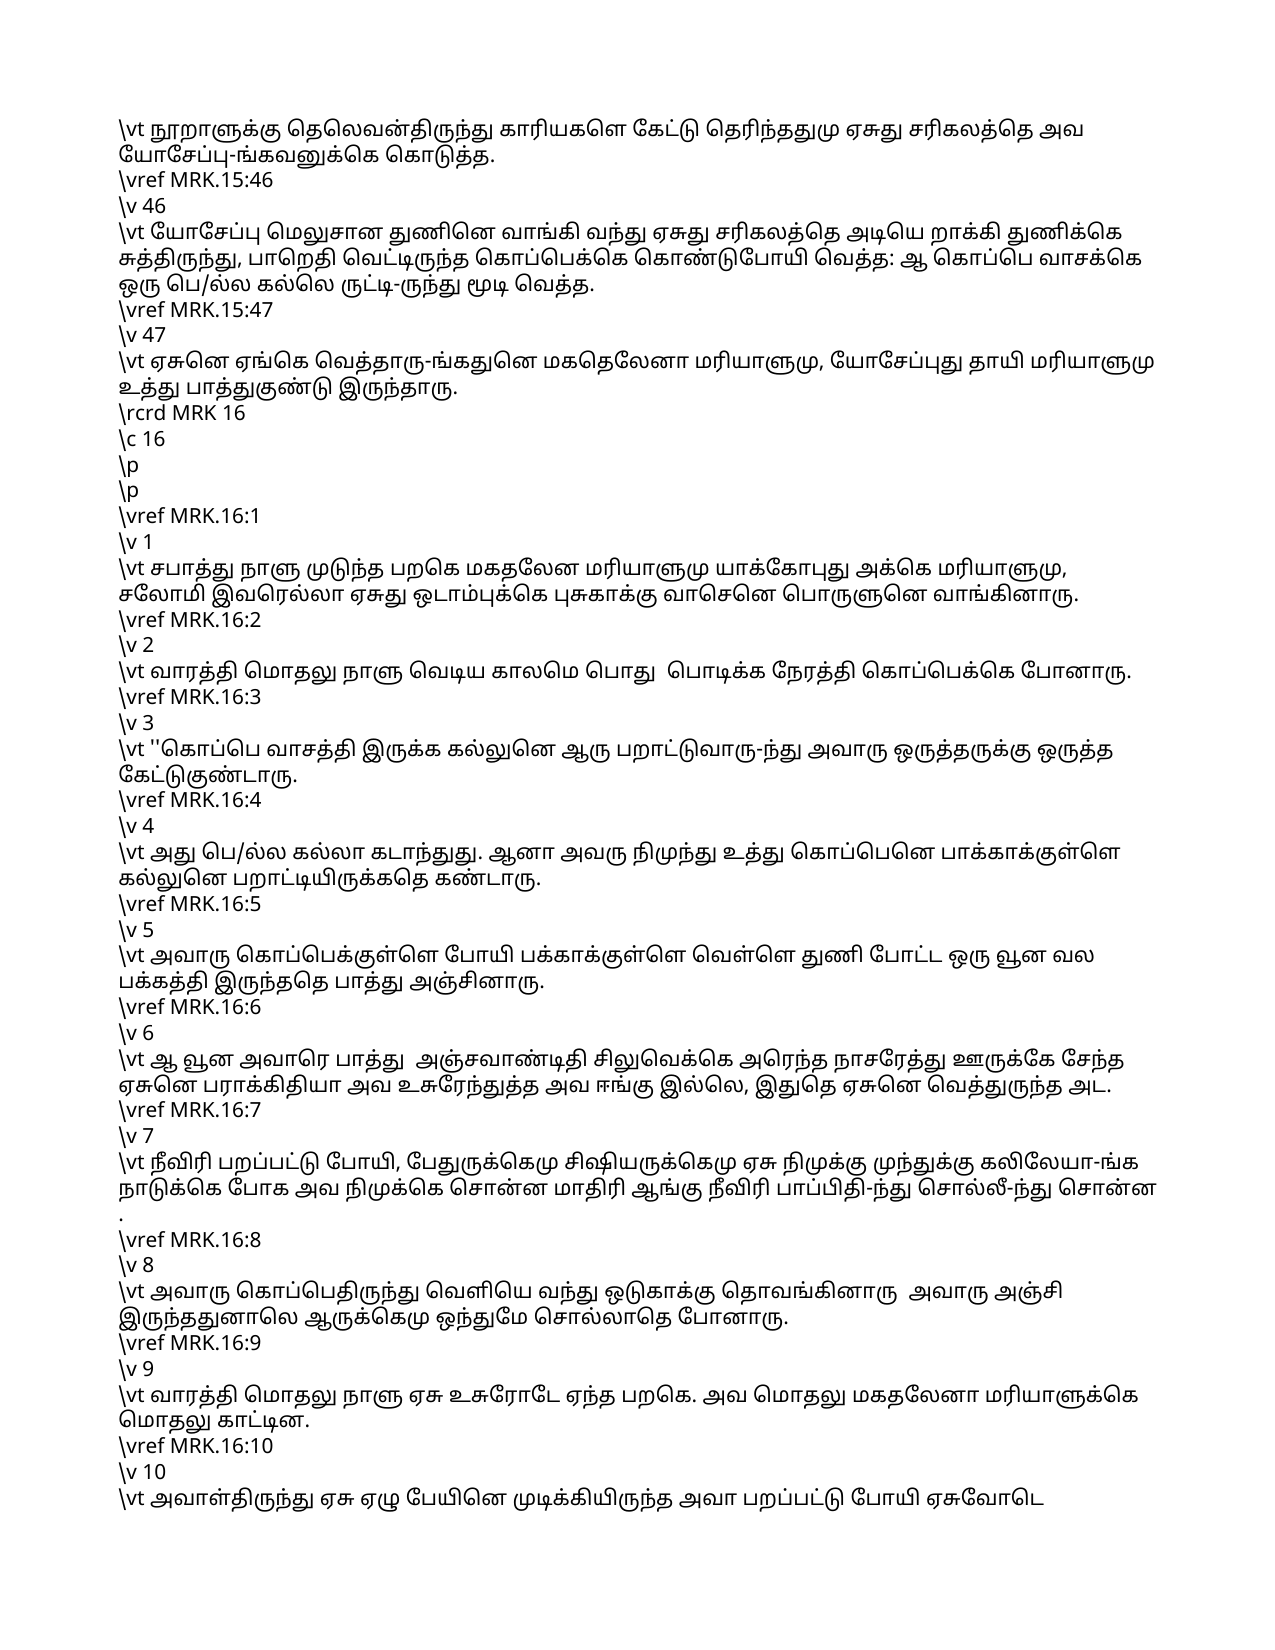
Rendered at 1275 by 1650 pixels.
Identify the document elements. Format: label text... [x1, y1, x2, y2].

text \v 4 [118, 816, 1157, 841]
text \vt ''கொப்பெ வாசத்தி இருக்க கல்லுனெ ஆரு பறாட்டுவாரு-ந்து அவாரு ஒருத்தருக்கு ஒருத்த கேட்டுகுண்டாரு. [118, 738, 1157, 790]
text \p [118, 480, 1157, 506]
text \v 6 [118, 1022, 1157, 1048]
text \vt அவாரு கொப்பெதிருந்து வெளியெ வந்து ஒடுகாக்கு தொவங்கினாரு அவாரு அஞ்சி இருந்ததுனாலெ ஆருக்கெமு ஒந்துமே சொல்லாதெ போனாரு. [118, 1281, 1157, 1332]
text \vref MRK.16:10 [118, 1436, 1157, 1461]
text \v 7 [118, 1126, 1157, 1151]
text \vref MRK.16:8 [118, 1229, 1157, 1255]
text \vref MRK.16:7 [118, 1100, 1157, 1126]
text \v 10 [118, 1461, 1157, 1487]
text \v 3 [118, 712, 1157, 738]
text \vt வாரத்தி மொதலு நாளு வெடிய காலமெ பொது பொடிக்க நேரத்தி கொப்பெக்கெ போனாரு. [118, 661, 1157, 686]
text \vt அவாள்திருந்து ஏசு ஏழு பேயினெ முடிக்கியிருந்த அவா பறப்பட்டு போயி ஏசுவோடெ [118, 1487, 1157, 1513]
text \vt சபாத்‍து நாளு முடுந்த பறகெ மகதலேன மரியாளுமு யாக்கோபுது அக்கெ மரியாளுமு, சலோமி இவரெல்லா ஏசுது ஒடாம்புக்கெ புசுகாக்கு வாசெனெ பொருளுனெ வாங்கினாரு. [118, 557, 1157, 609]
text \vref MRK.16:4 [118, 790, 1157, 816]
text \v 5 [118, 919, 1157, 945]
text \vt ஏசுனெ ஏங்கெ வெத்தாரு-ங்கதுனெ மகதெலேனா மரியாளுமு, யோசேப்புது தாயி மரியாளுமு உத்து பாத்துகுண்டு இருந்தாரு. [118, 351, 1157, 402]
text \rcrd MRK 16 [118, 402, 1157, 428]
text \vt நீவிரி பறப்பட்டு போயி, பேதுருக்கெமு சிஷியருக்கெமு ஏசு நிமுக்கு முந்துக்கு கலிலேயா-ங்க நாடுக்கெ போக அவ நிமுக்கெ சொன்ன மாதிரி ஆங்கு நீவிரி பாப்பிதி-ந்து சொல்லீ-ந்து சொன்ன . [118, 1151, 1157, 1229]
text \vt அவாரு கொப்பெக்குள்ளெ போயி பக்காக்குள்ளெ வெள்ளெ துணி போட்ட ஒரு வூன வல பக்கத்தி இருந்ததெ பாத்து அஞ்சினாரு. [118, 945, 1157, 996]
text \vref MRK.16:3 [118, 686, 1157, 712]
text \v 2 [118, 635, 1157, 661]
text \vref MRK.16:2 [118, 609, 1157, 635]
text \vt நூறாளுக்கு தெலெவன்திருந்து காரியகளெ கேட்டு தெரிந்ததுமு ஏசுது சரிகலத்தெ அவ யோசேப்பு-ங்கவனுக்கெ கொடுத்த. [118, 118, 1157, 170]
text \c 16 [118, 428, 1157, 454]
text \vref MRK.16:5 [118, 893, 1157, 919]
text \vref MRK.16:1 [118, 506, 1157, 531]
text \v 9 [118, 1358, 1157, 1384]
text \vt வாரத்தி மொதலு நாளு ஏசு உசுரோடே ஏந்த பறகெ. அவ மொதலு மகதலேனா மரியாளுக்கெ மொதலு காட்டின. [118, 1384, 1157, 1436]
text \vref MRK.15:47 [118, 299, 1157, 325]
text \p [118, 454, 1157, 480]
text \v 8 [118, 1255, 1157, 1281]
text \vref MRK.16:9 [118, 1332, 1157, 1358]
text \v 47 [118, 325, 1157, 351]
text \vt யோசேப்பு மெலுசான துணினெ வாங்கி வந்து ஏசுது சரிகலத்தெ அடியெ றாக்கி துணிக்கெ சுத்திருந்து, பாறெதி வெட்டிருந்த கொப்பெக்கெ கொண்டுபோயி வெத்த: ஆ கொப்பெ வாசக்கெ ஒரு பெ/ல்ல கல்லெ ருட்டி-ருந்து மூடி வெத்த. [118, 221, 1157, 299]
text \vt அது பெ/ல்ல கல்லா கடாந்துது. ஆனா அவரு நிமுந்து உத்து கொப்பெனெ பாக்காக்குள்ளெ கல்லுனெ பறாட்டியிருக்கதெ கண்டாரு. [118, 841, 1157, 893]
text \vt ஆ வூன அவாரெ பாத்து அஞ்சவாண்டிதி சிலுவெக்கெ அரெந்த நாசரேத்து ஊருக்கே சேந்த ஏசுனெ பராக்கிதியா அவ உசுரேந்துத்த அவ ஈங்கு இல்லெ, இதுதெ ஏசுனெ வெத்துருந்த அட. [118, 1048, 1157, 1100]
text \vref MRK.15:46 [118, 170, 1157, 196]
text \v 46 [118, 196, 1157, 221]
text \v 1 [118, 531, 1157, 557]
text \vref MRK.16:6 [118, 996, 1157, 1022]
